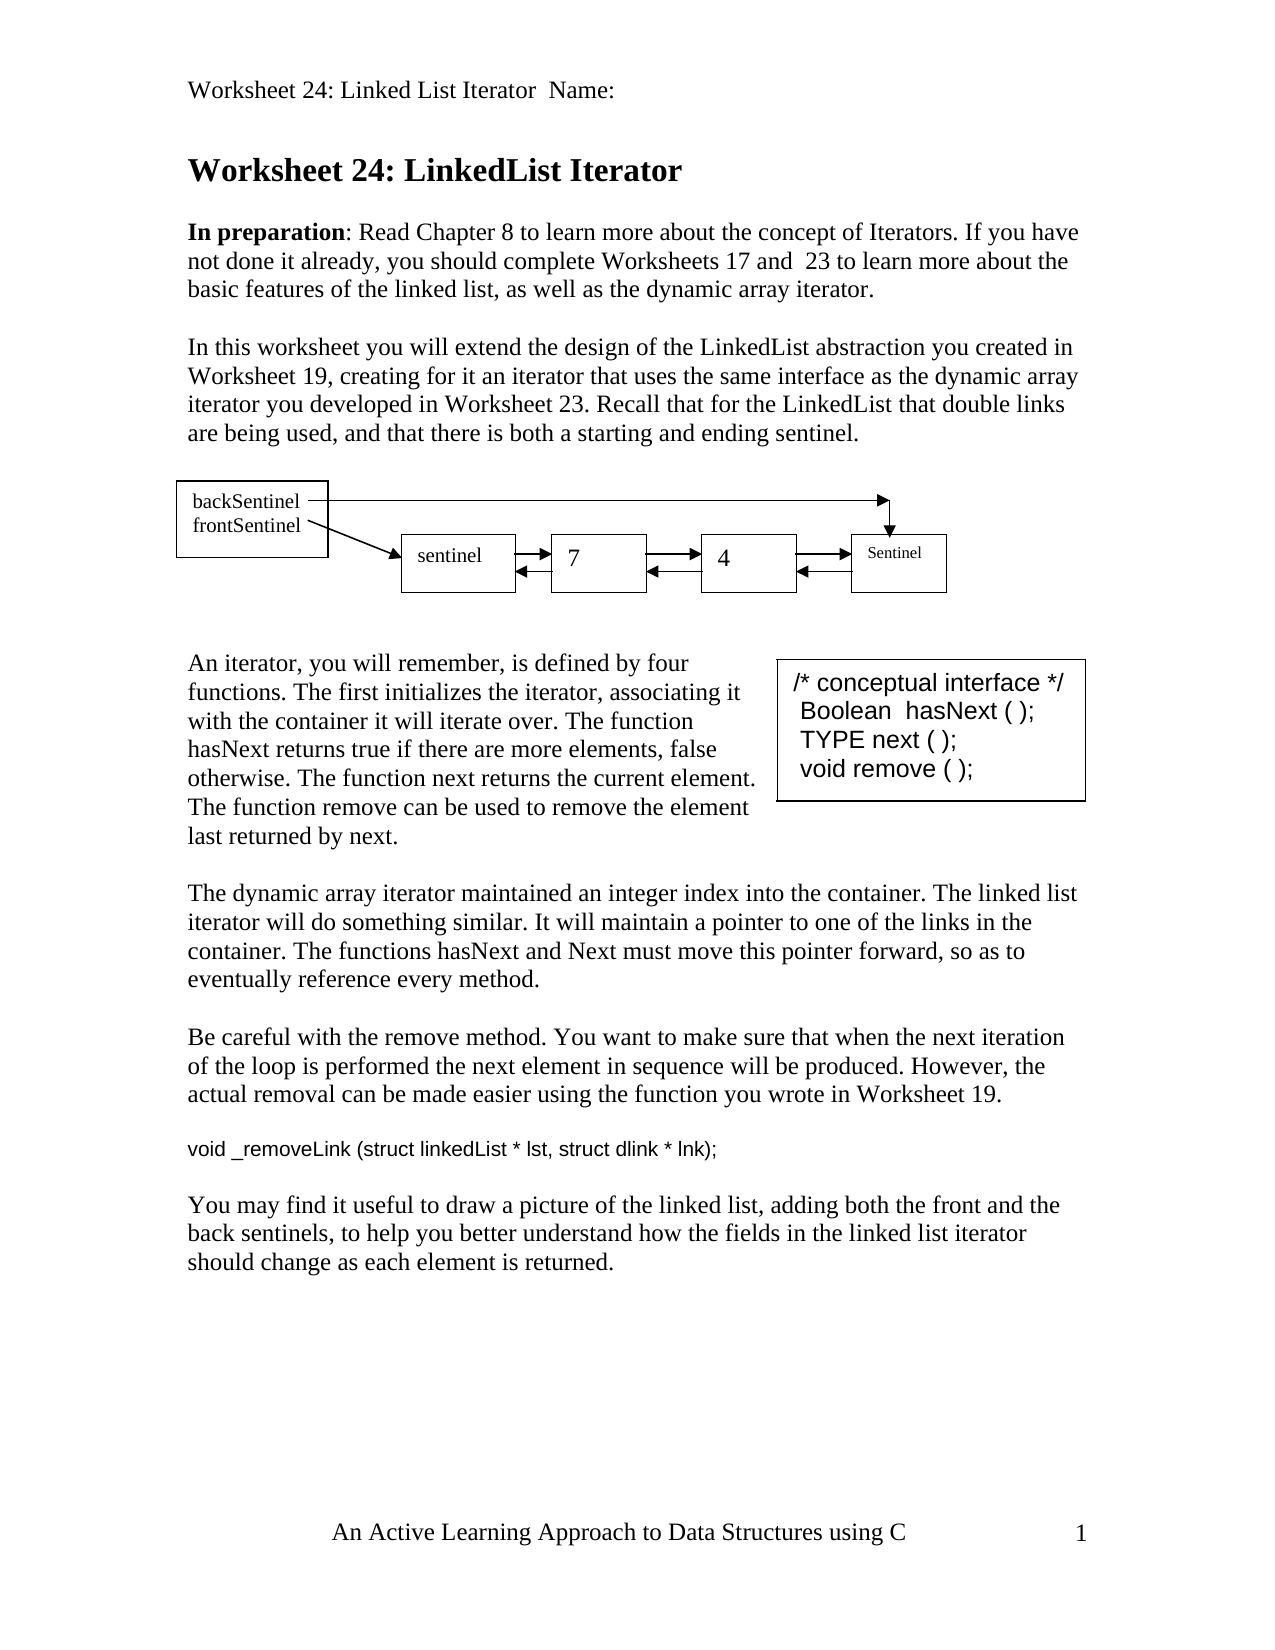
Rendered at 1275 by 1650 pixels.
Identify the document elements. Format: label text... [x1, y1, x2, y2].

text You may find it useful to draw a picture of the linked list, adding both the front and the back sentinels, to help you better understand how the fields in the linked list iterator should change as each element is returned. [187, 1190, 1087, 1276]
text 7 [567, 543, 631, 572]
text sentinel [417, 543, 500, 567]
text /* conceptual interface */ [793, 667, 1070, 696]
text void remove ( ); [793, 754, 1070, 782]
text backSentinel [192, 489, 312, 513]
text An iterator, you will remember, is defined by four functions. The first initializes the iterator, associating it with the container it will iterate over. The function hasNext returns true if there are more elements, false otherwise. The function next returns the current element. The function remove can be used to remove the element last returned by next. [187, 648, 1087, 849]
text Worksheet 24: LinkedList Iterator [187, 150, 1087, 188]
text void _removeLink (struct linkedList * lst, struct dlink * lnk); [187, 1137, 1087, 1161]
text In this worksheet you will extend the design of the LinkedList abstraction you created in Worksheet 19, creating for it an iterator that uses the same interface as the dynamic array iterator you developed in Worksheet 23. Recall that for the LinkedList that double links are being used, and that there is both a starting and ending sentinel. [187, 332, 1087, 447]
text Boolean hasNext ( ); [793, 696, 1070, 725]
text Be careful with the remove method. You want to make sure that when the next iteration of the loop is performed the next element in sequence will be produced. However, the actual removal can be made easier using the function you wrote in Worksheet 19. [187, 1022, 1087, 1108]
text The dynamic array iterator maintained an integer index into the container. The linked list iterator will do something similar. It will maintain a pointer to one of the links in the container. The functions hasNext and Next must move this pointer forward, so as to eventually reference every method. [187, 878, 1087, 993]
text In preparation: Read Chapter 8 to learn more about the concept of Iterators. If you have not done it already, you should complete Worksheets 17 and 23 to learn more about the basic features of the linked list, as well as the dynamic array iterator. [187, 217, 1087, 303]
text frontSentinel [192, 513, 312, 537]
text 4 [717, 543, 781, 572]
text Sentinel [867, 543, 931, 562]
text TYPE next ( ); [793, 725, 1070, 754]
